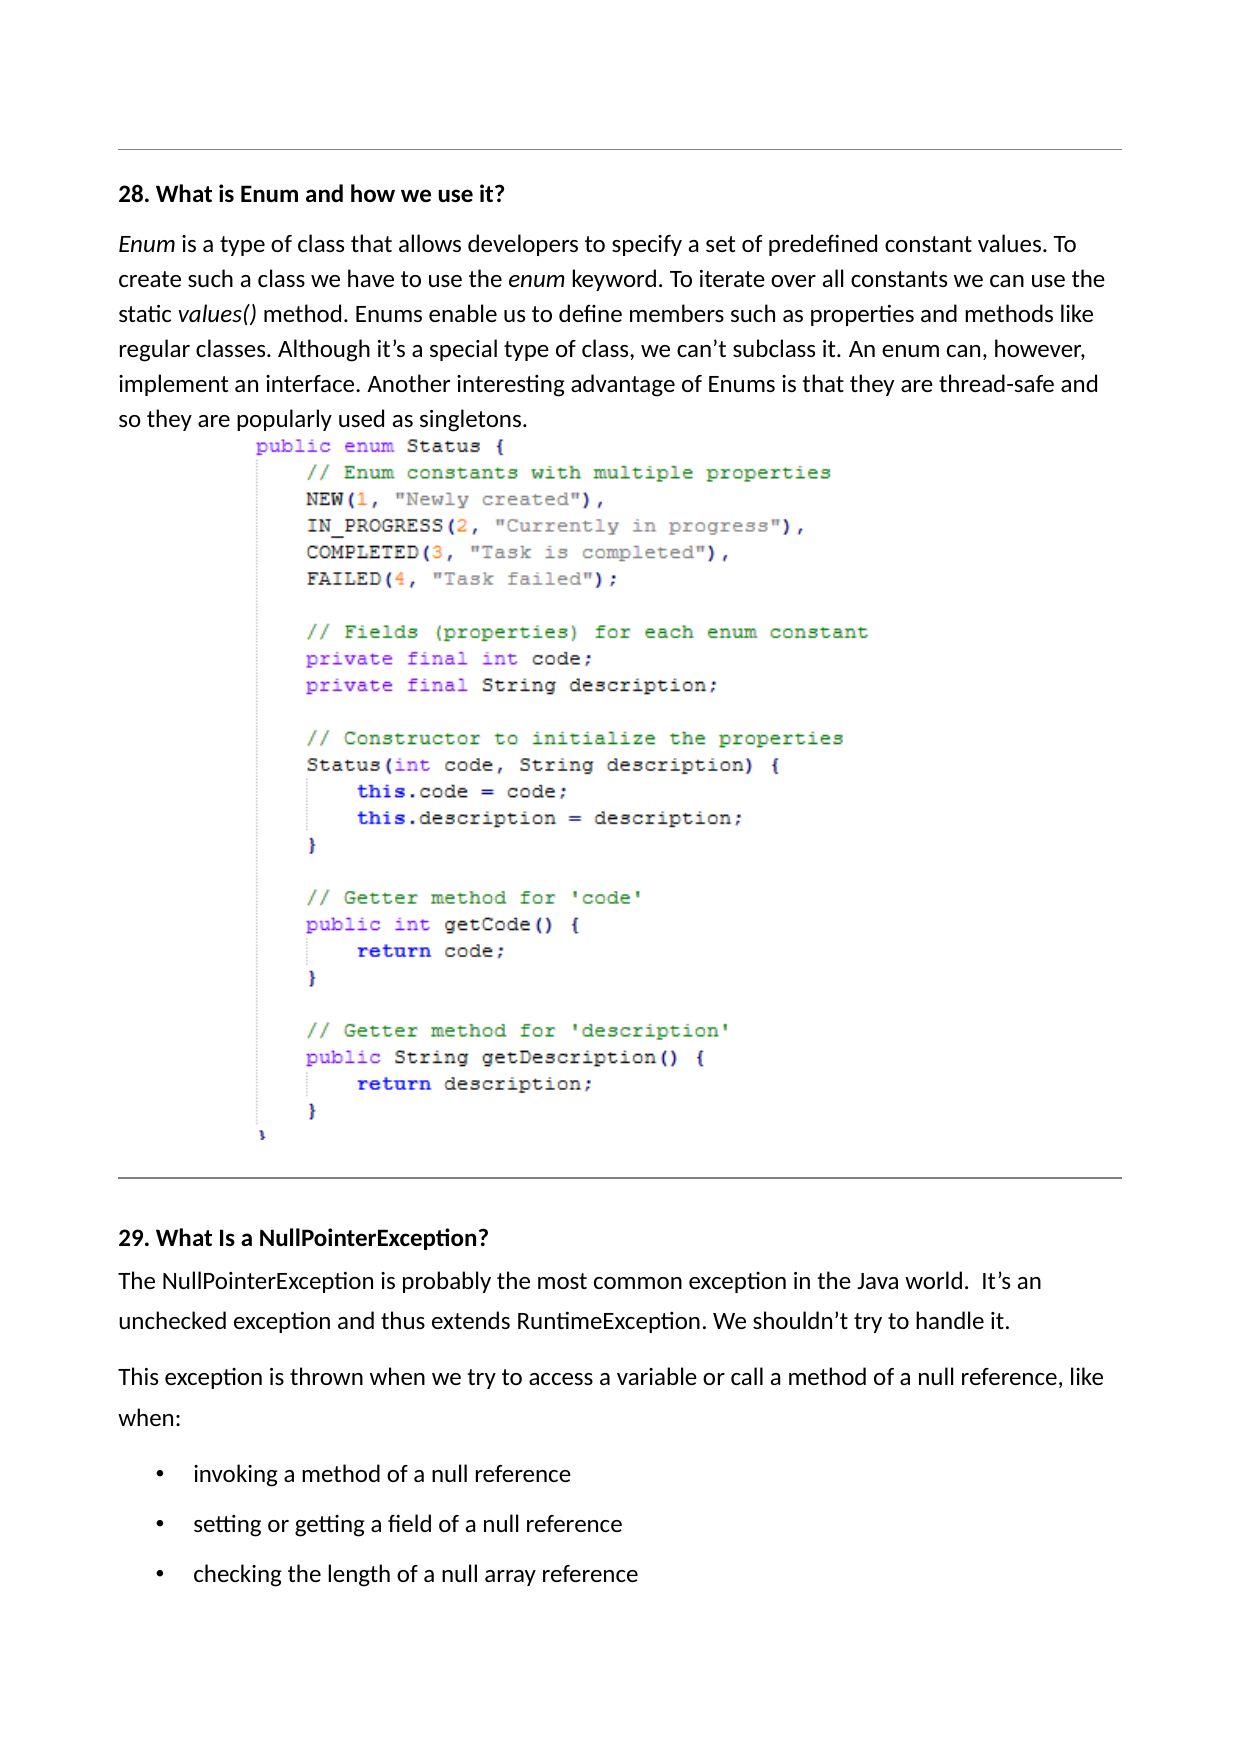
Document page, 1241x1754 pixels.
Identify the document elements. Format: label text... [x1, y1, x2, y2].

subtitle 29. What Is a NullPointerException? [118, 1222, 1122, 1252]
list checking the length of a null array reference [156, 1558, 1122, 1589]
text Enum is a type of class that allows developers to specify a set of predefined constant values. To create such a class we have to use the enum keyword. To iterate over all constants we can use the static values() method. Enums enable us to define members such as properties and methods like regular classes. Although it’s a special type of class, we can’t subclass it. An enum can, however, implement an interface. Another interesting advantage of Enums is that they are thread-safe and so they are popularly used as singletons. [118, 228, 1122, 434]
list invoking a method of a null reference [156, 1458, 1122, 1489]
text 28. What is Enum and how we use it? [118, 178, 1122, 209]
text The NullPointerException is probably the most common exception in the Java world. It’s an unchecked exception and thus extends RuntimeException. We shouldn’t try to handle it. [118, 1265, 1122, 1336]
picture [236, 435, 1004, 1140]
list setting or getting a field of a null reference [156, 1508, 1122, 1538]
text This exception is thrown when we try to access a variable or call a method of a null reference, like when: [118, 1362, 1122, 1433]
